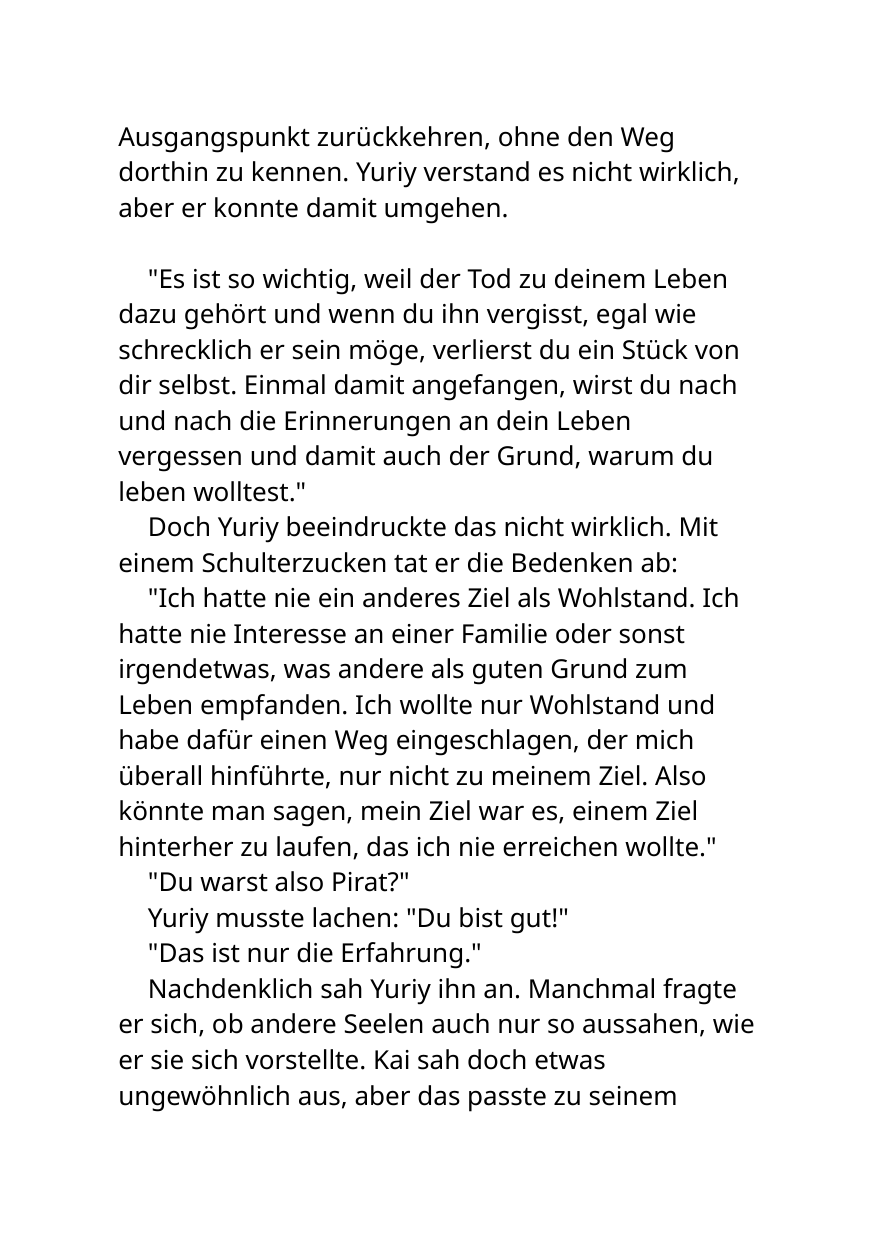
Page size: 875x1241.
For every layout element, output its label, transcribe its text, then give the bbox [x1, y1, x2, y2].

text "Es ist so wichtig, weil der Tod zu deinem Leben dazu gehört und wenn du ihn vergisst, egal wie schrecklich er sein möge, verlierst du ein Stück von dir selbst. Einmal damit angefangen, wirst du nach und nach die Erinnerungen an dein Leben vergessen und damit auch der Grund, warum du leben wolltest." [118, 260, 756, 509]
text Ausgangspunkt zurückkehren, ohne den Weg dorthin zu kennen. Yuriy verstand es nicht wirklich, aber er konnte damit umgehen. [118, 118, 756, 225]
text "Ich hatte nie ein anderes Ziel als Wohlstand. Ich hatte nie Interesse an einer Familie oder sonst irgendetwas, was andere als guten Grund zum Leben empfanden. Ich wollte nur Wohlstand und habe dafür einen Weg eingeschlagen, der mich überall hinführte, nur nicht zu meinem Ziel. Also könnte man sagen, mein Ziel war es, einem Ziel hinterher zu laufen, das ich nie erreichen wollte." [118, 580, 756, 864]
text Yuriy musste lachen: "Du bist gut!" [118, 899, 756, 935]
text Nachdenklich sah Yuriy ihn an. Manchmal fragte er sich, ob andere Seelen auch nur so aussahen, wie er sie sich vorstellte. Kai sah doch etwas ungewöhnlich aus, aber das passte zu seinem [118, 971, 756, 1113]
text Doch Yuriy beeindruckte das nicht wirklich. Mit einem Schulterzucken tat er die Bedenken ab: [118, 509, 756, 580]
text "Du warst also Pirat?" [118, 864, 756, 899]
text "Das ist nur die Erfahrung." [118, 935, 756, 971]
